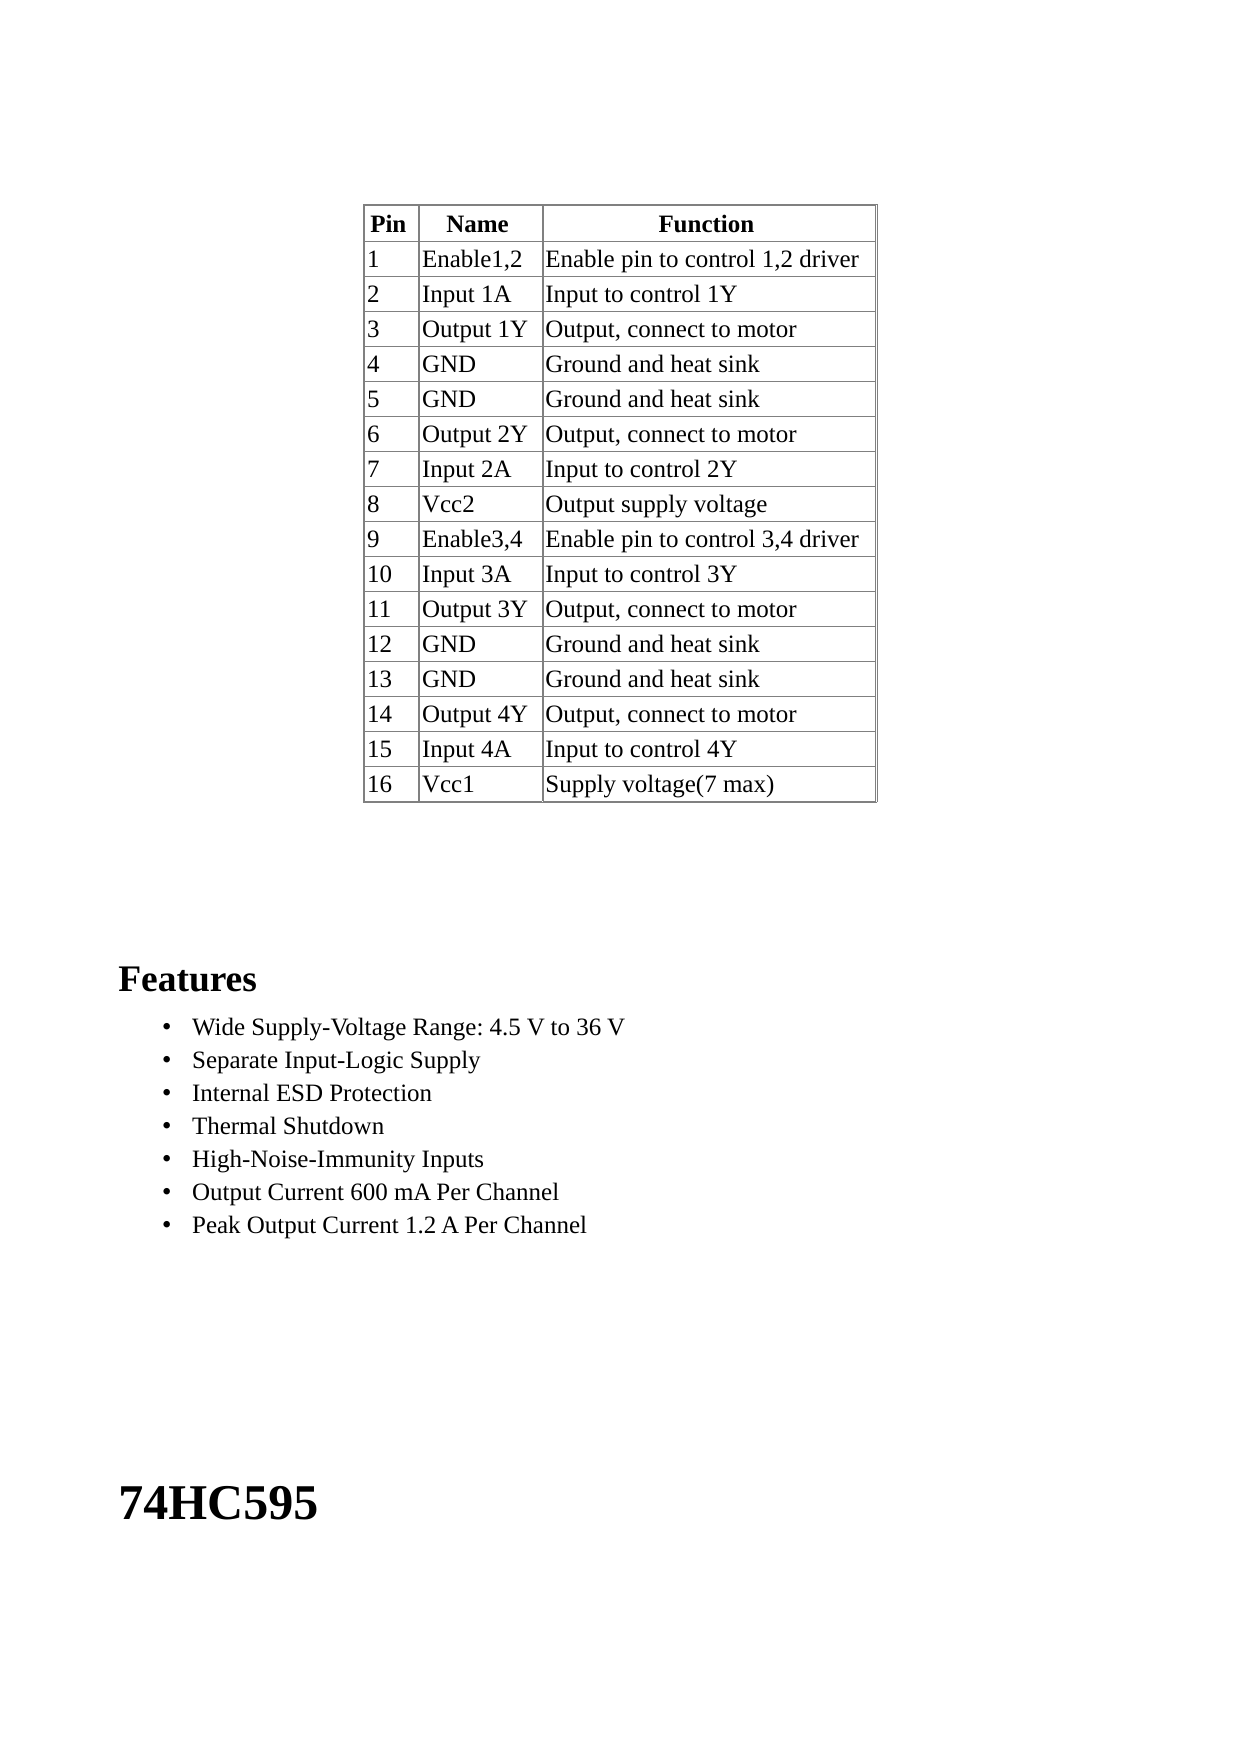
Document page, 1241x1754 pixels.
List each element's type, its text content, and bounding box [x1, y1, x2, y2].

table_cell Input 1A [420, 277, 542, 311]
table_header Function [544, 206, 875, 241]
table_cell Output 2Y [420, 417, 542, 451]
list Internal ESD Protection [162, 1078, 1122, 1107]
table_cell Input 3A [420, 557, 542, 591]
table_cell 2 [365, 277, 418, 311]
table_cell 3 [365, 312, 418, 346]
table_cell Input 4A [420, 732, 542, 766]
table_cell 11 [365, 592, 418, 626]
subtitle 74HC595 [118, 1473, 1122, 1531]
table_header Pin [365, 206, 418, 241]
table_cell 4 [365, 347, 418, 381]
table_cell Output, connect to motor [544, 312, 875, 346]
table_cell Output supply voltage [544, 487, 875, 521]
table_cell 14 [365, 697, 418, 731]
table_cell 7 [365, 452, 418, 486]
table_cell Enable1,2 [420, 242, 542, 276]
table_cell Enable pin to control 3,4 driver [544, 522, 875, 556]
table_cell 5 [365, 382, 418, 416]
subtitle Features [118, 957, 1122, 1000]
table_cell Supply voltage(7 max) [544, 767, 875, 801]
table_cell Input to control 2Y [544, 452, 875, 486]
table_cell Ground and heat sink [544, 347, 875, 381]
table_cell Input to control 3Y [544, 557, 875, 591]
table_cell Ground and heat sink [544, 662, 875, 696]
table_cell 1 [365, 242, 418, 276]
table_cell Ground and heat sink [544, 382, 875, 416]
list High-Noise-Immunity Inputs [162, 1144, 1122, 1173]
table_cell Output, connect to motor [544, 592, 875, 626]
table_cell Input to control 4Y [544, 732, 875, 766]
table_cell Output 3Y [420, 592, 542, 626]
table_cell Enable pin to control 1,2 driver [544, 242, 875, 276]
table_cell Ground and heat sink [544, 627, 875, 661]
list Separate Input-Logic Supply [162, 1045, 1122, 1074]
table_cell Output 1Y [420, 312, 542, 346]
table_cell 12 [365, 627, 418, 661]
list Peak Output Current 1.2 A Per Channel [162, 1211, 1122, 1239]
table_cell Input to control 1Y [544, 277, 875, 311]
table_cell Vcc1 [420, 767, 542, 801]
list Output Current 600 mA Per Channel [162, 1177, 1122, 1206]
list Wide Supply-Voltage Range: 4.5 V to 36 V [162, 1012, 1122, 1041]
table_cell Output, connect to motor [544, 697, 875, 731]
table_header Name [420, 206, 542, 241]
table_cell 9 [365, 522, 418, 556]
table_cell GND [420, 627, 542, 661]
table_cell Input 2A [420, 452, 542, 486]
list Thermal Shutdown [162, 1111, 1122, 1140]
table_cell 16 [365, 767, 418, 801]
table_cell 10 [365, 557, 418, 591]
table_cell 8 [365, 487, 418, 521]
table_cell Enable3,4 [420, 522, 542, 556]
table_cell Output, connect to motor [544, 417, 875, 451]
table_cell GND [420, 382, 542, 416]
table_cell GND [420, 347, 542, 381]
table_cell 13 [365, 662, 418, 696]
table_cell 15 [365, 732, 418, 766]
table_cell Output 4Y [420, 697, 542, 731]
table_cell GND [420, 662, 542, 696]
table_cell Vcc2 [420, 487, 542, 521]
table_cell 6 [365, 417, 418, 451]
